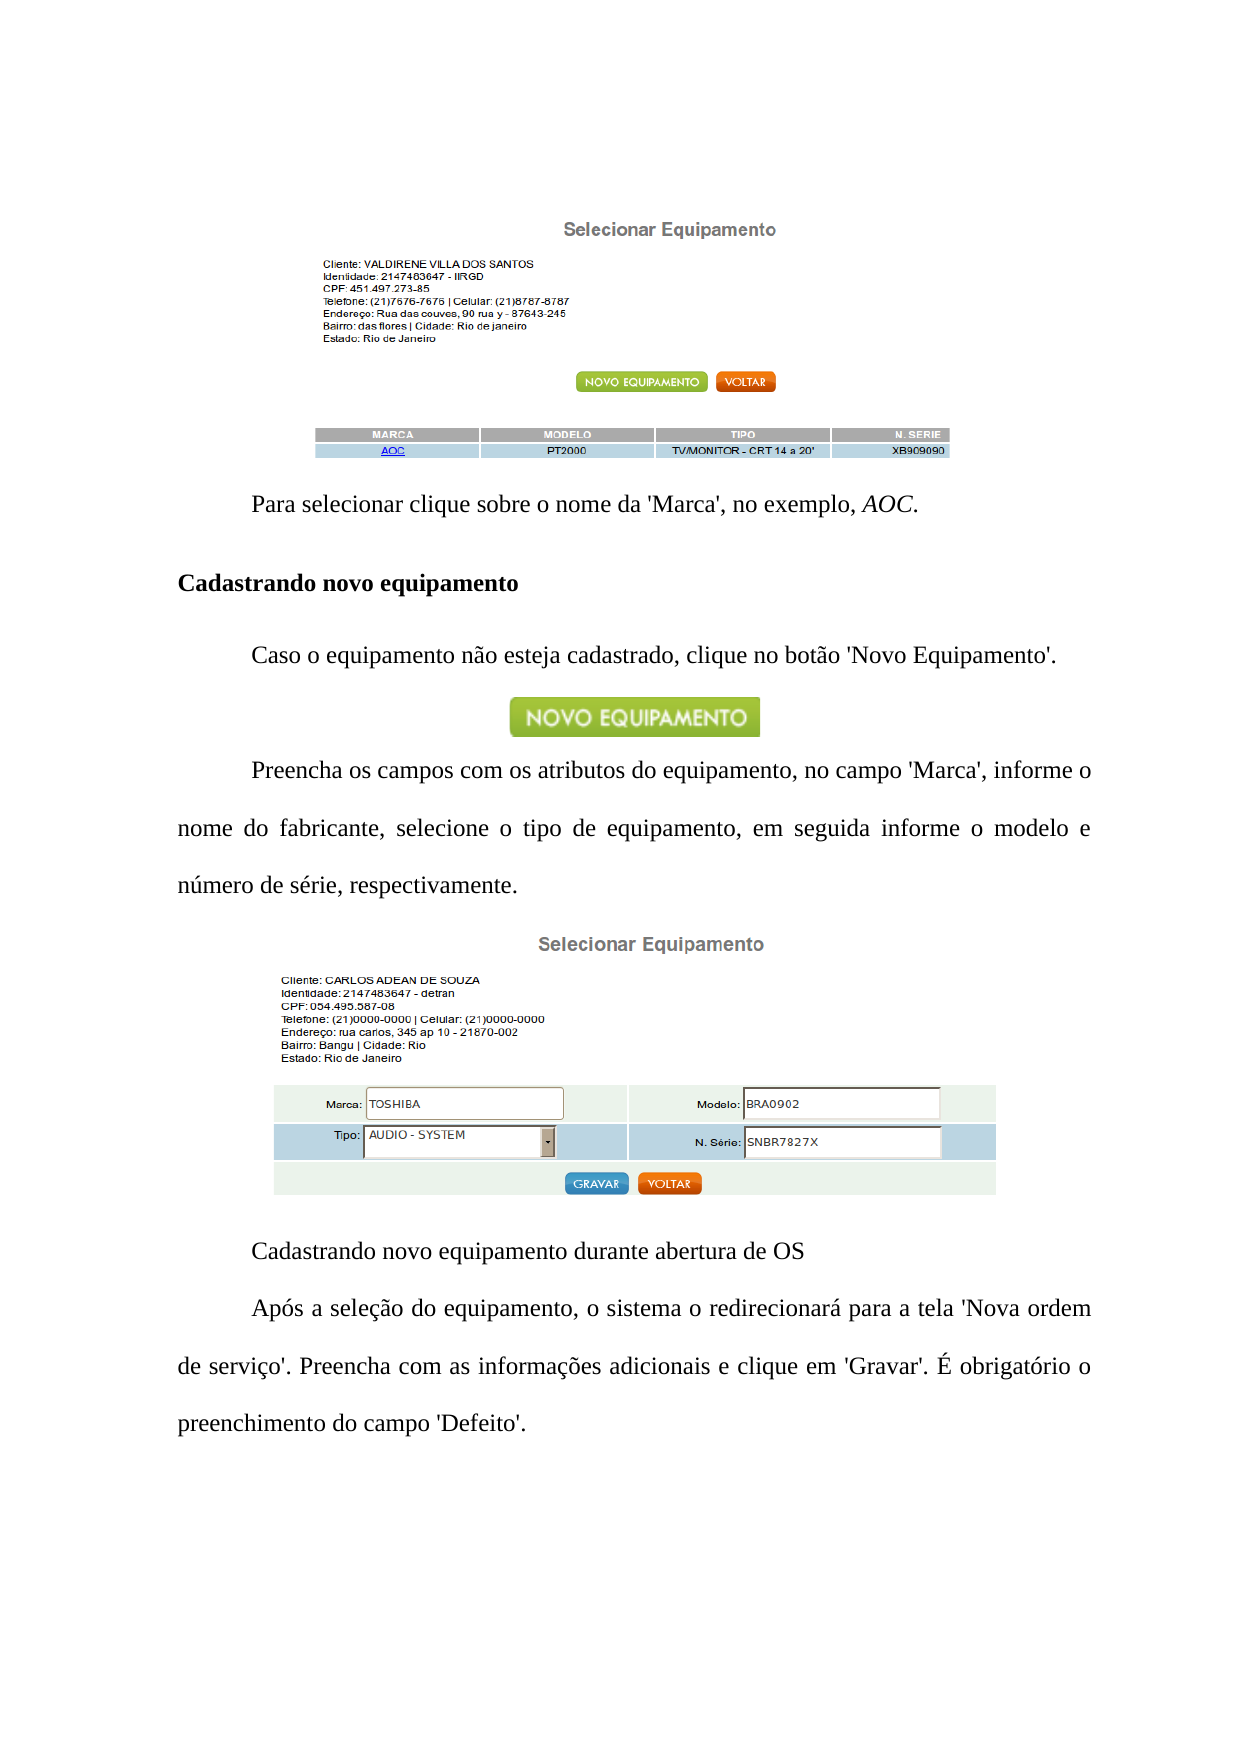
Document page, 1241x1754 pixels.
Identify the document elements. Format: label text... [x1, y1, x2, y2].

subtitle Cadastrando novo equipamento [177, 568, 1092, 596]
text Cadastrando novo equipamento durante abertura de OS [177, 928, 1092, 1264]
text Após a seleção do equipamento, o sistema o redirecionará para a tela 'Nova ordem de serviço'. Preencha com as informações adicionais e clique em 'Gravar'. É obrigatório o preenchimento do campo 'Defeito'. [177, 1293, 1092, 1437]
picture [273, 927, 996, 1207]
text Caso o equipamento não esteja cadastrado, clique no botão 'Novo Equipamento'. [177, 640, 1092, 669]
text Preencha os campos com os atributos do equipamento, no campo 'Marca', informe o nome do fabricante, selecione o tipo de equipamento, em seguida informe o modelo e número de série, respectivamente. [177, 755, 1092, 899]
picture [315, 214, 950, 461]
picture [509, 697, 761, 737]
text Para selecionar clique sobre o nome da 'Marca', no exemplo, AOC. [177, 235, 1092, 518]
